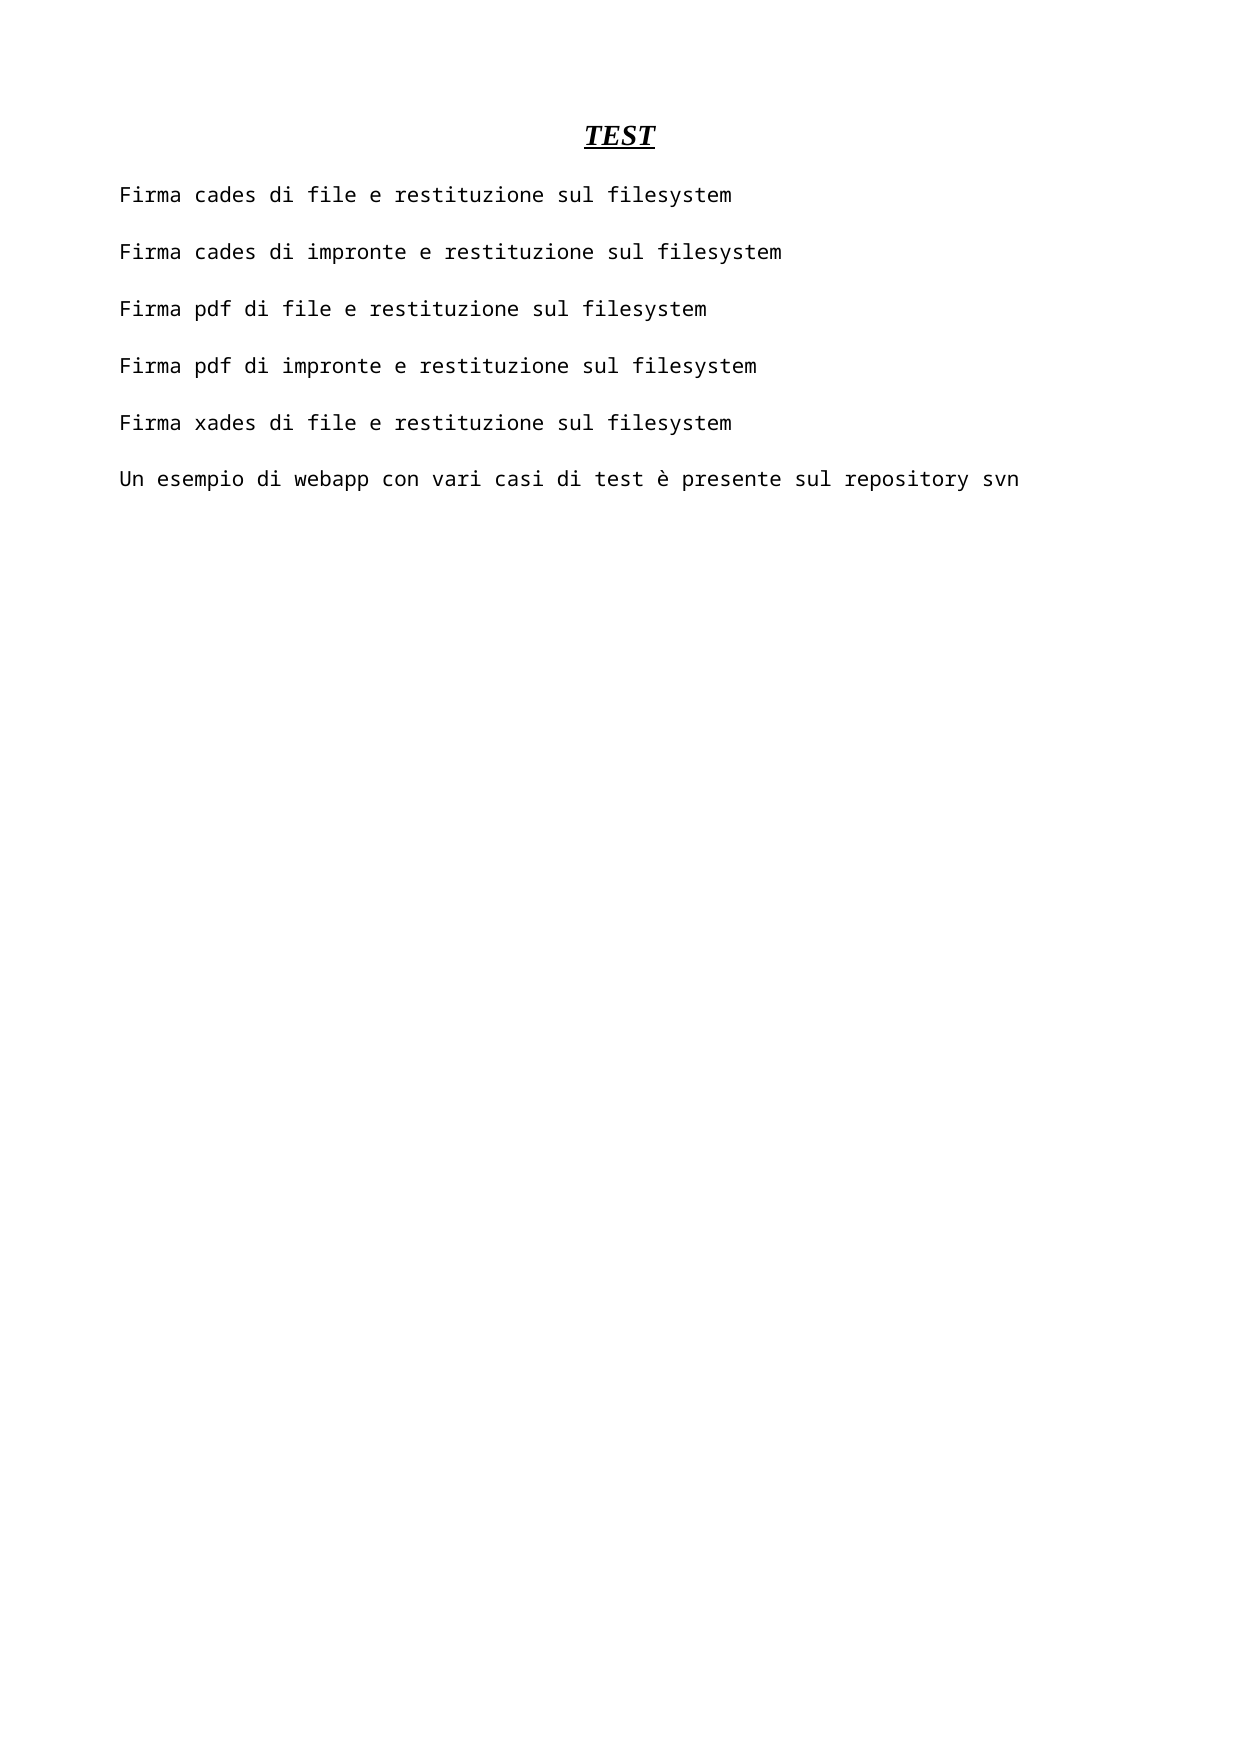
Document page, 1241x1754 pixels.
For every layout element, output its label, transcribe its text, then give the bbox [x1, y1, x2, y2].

text Firma cades di file e restituzione sul filesystem [119, 180, 1122, 208]
text Firma pdf di file e restituzione sul filesystem [119, 294, 1122, 322]
text Firma pdf di impronte e restituzione sul filesystem [119, 351, 1122, 379]
text Firma xades di file e restituzione sul filesystem [119, 408, 1122, 436]
text Firma cades di impronte e restituzione sul filesystem [119, 237, 1122, 265]
text TEST [119, 118, 1122, 152]
text Un esempio di webapp con vari casi di test è presente sul repository svn [119, 464, 1122, 493]
